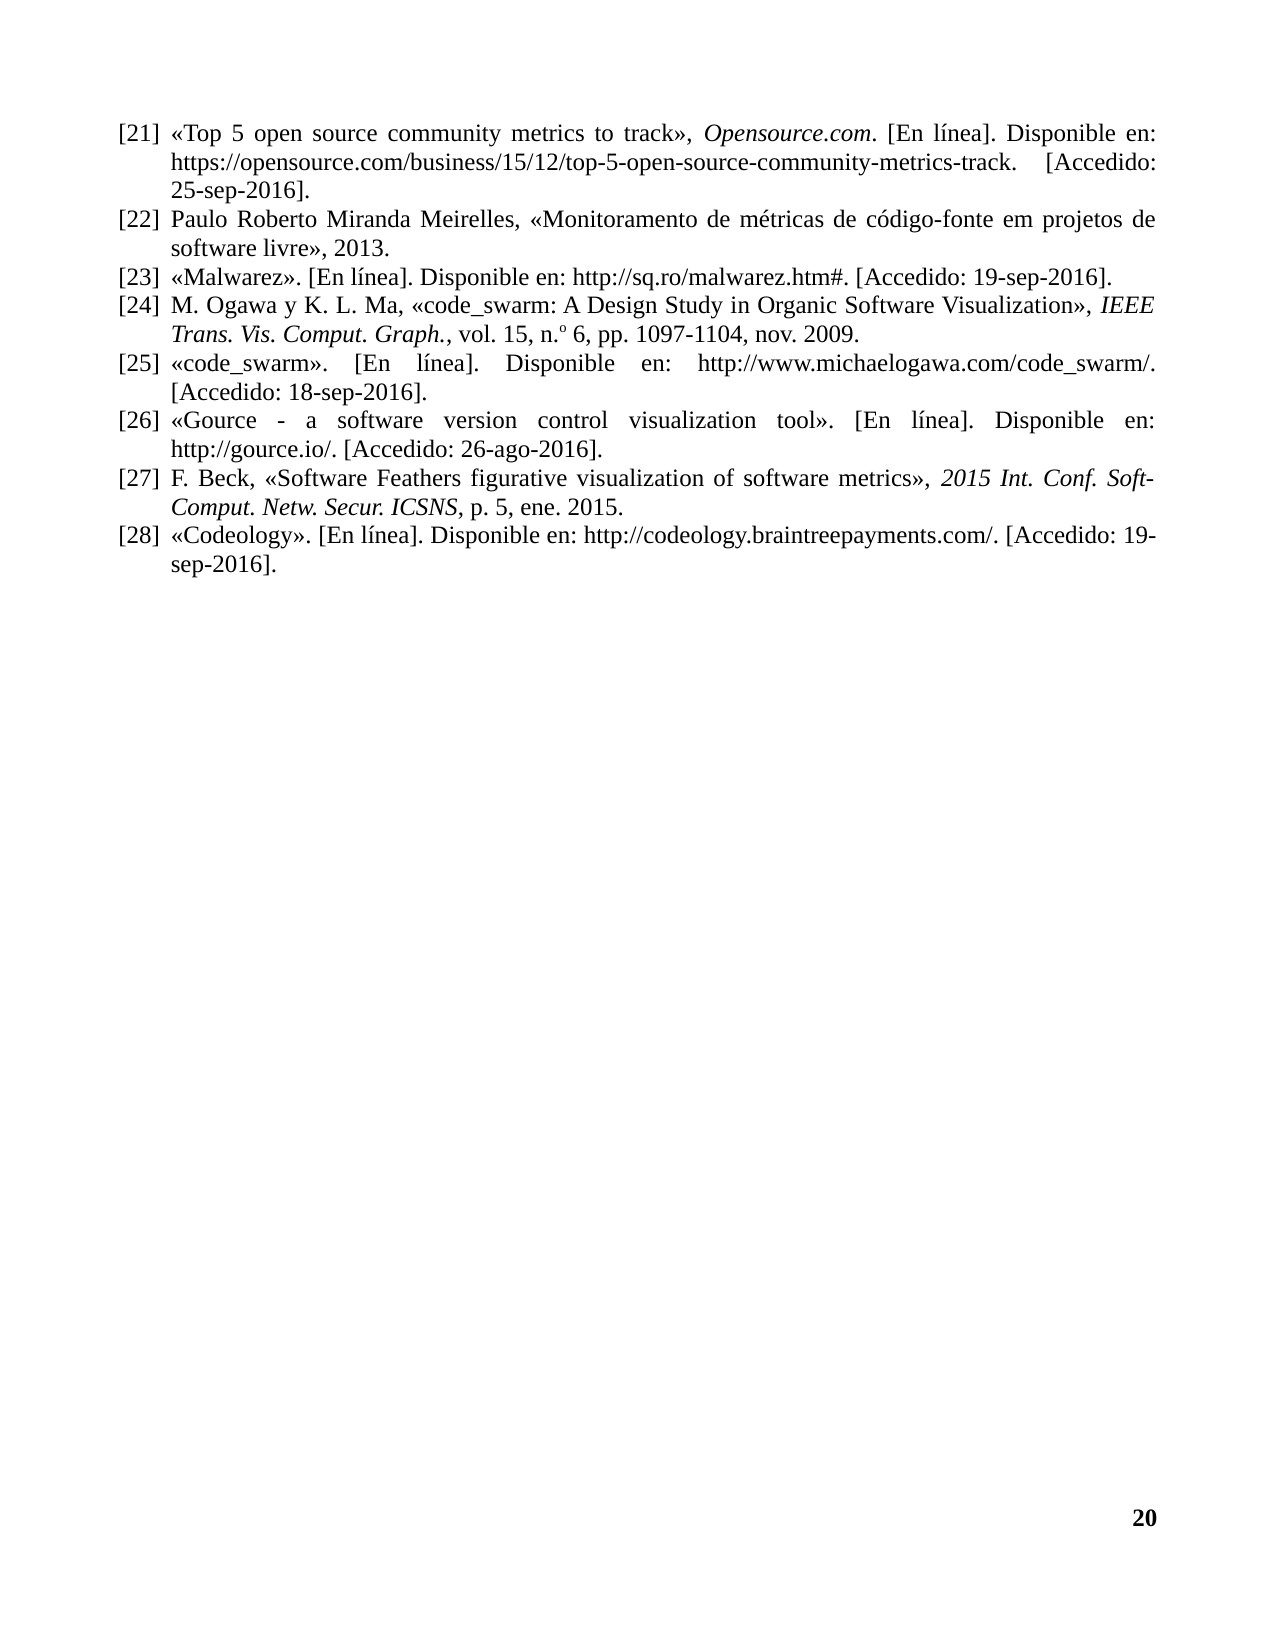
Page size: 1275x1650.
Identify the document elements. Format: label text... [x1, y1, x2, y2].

text [25] «code_swarm». [En línea]. Disponible en: http://www.michaelogawa.com/code_swarm/. [Accedido: 18-sep-2016]. [118, 348, 1157, 406]
text [28] «Codeology». [En línea]. Disponible en: http://codeology.braintreepayments.com/. [Accedido: 19-sep-2016]. [118, 521, 1157, 578]
text [21] «Top 5 open source community metrics to track», Opensource.com. [En línea]. Disponible en: https://opensource.com/business/15/12/top-5-open-source-community-metrics-track. [Accedido: 25-sep-2016]. [118, 118, 1157, 204]
text [27] F. Beck, «Software Feathers figurative visualization of software metrics», 2015 Int. Conf. Soft-Comput. Netw. Secur. ICSNS, p. 5, ene. 2015. [118, 463, 1157, 521]
text [26] «Gource - a software version control visualization tool». [En línea]. Disponible en: http://gource.io/. [Accedido: 26-ago-2016]. [118, 406, 1157, 463]
text [22] Paulo Roberto Miranda Meirelles, «Monitoramento de métricas de código-fonte em projetos de software livre», 2013. [118, 204, 1157, 262]
text [24] M. Ogawa y K. L. Ma, «code_swarm: A Design Study in Organic Software Visualization», IEEE Trans. Vis. Comput. Graph., vol. 15, n.o 6, pp. 1097-1104, nov. 2009. [118, 291, 1157, 348]
text [23] «Malwarez». [En línea]. Disponible en: http://sq.ro/malwarez.htm#. [Accedido: 19-sep-2016]. [118, 262, 1157, 291]
